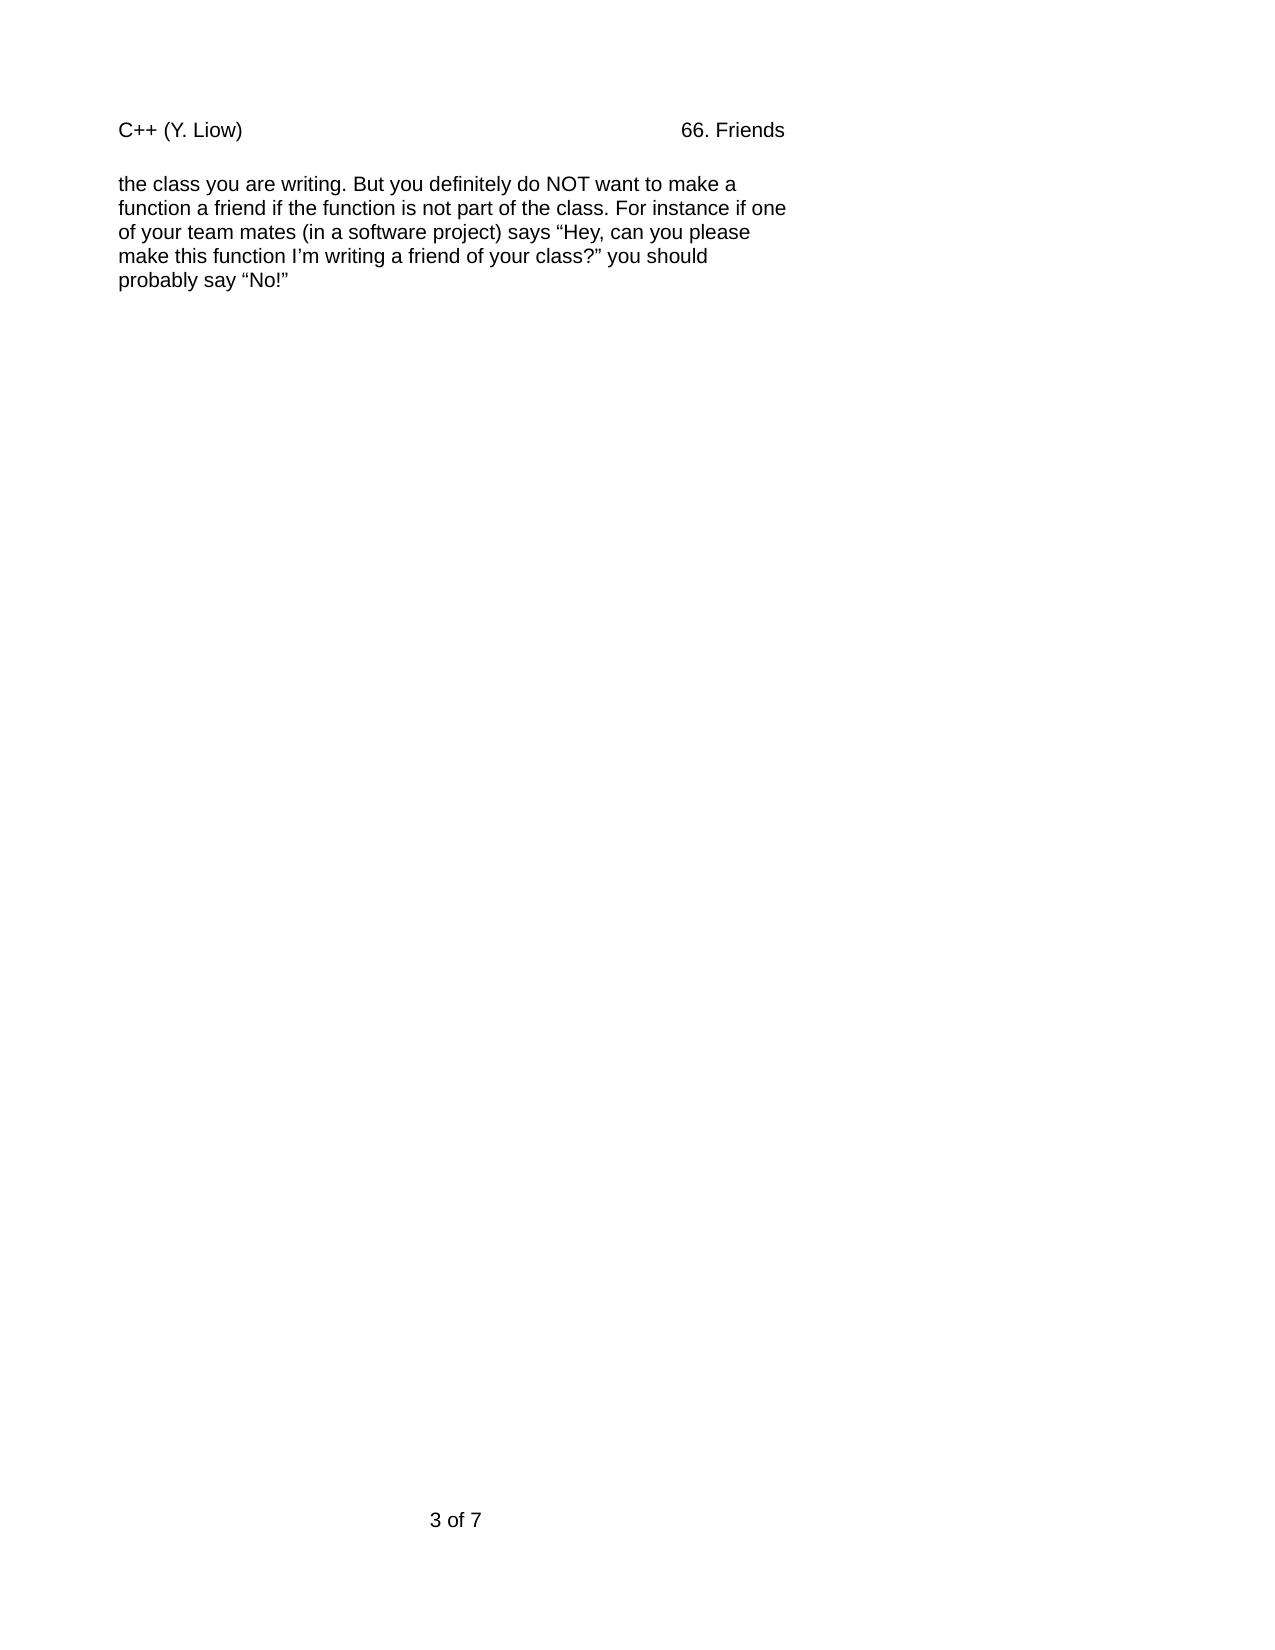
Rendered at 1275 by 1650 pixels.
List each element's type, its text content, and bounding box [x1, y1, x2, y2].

text the class you are writing. But you definitely do NOT want to make a function a friend if the function is not part of the class. For instance if one of your team mates (in a software project) says “Hey, can you please make this function I’m writing a friend of your class?” you should probably say “No!” [118, 172, 793, 291]
